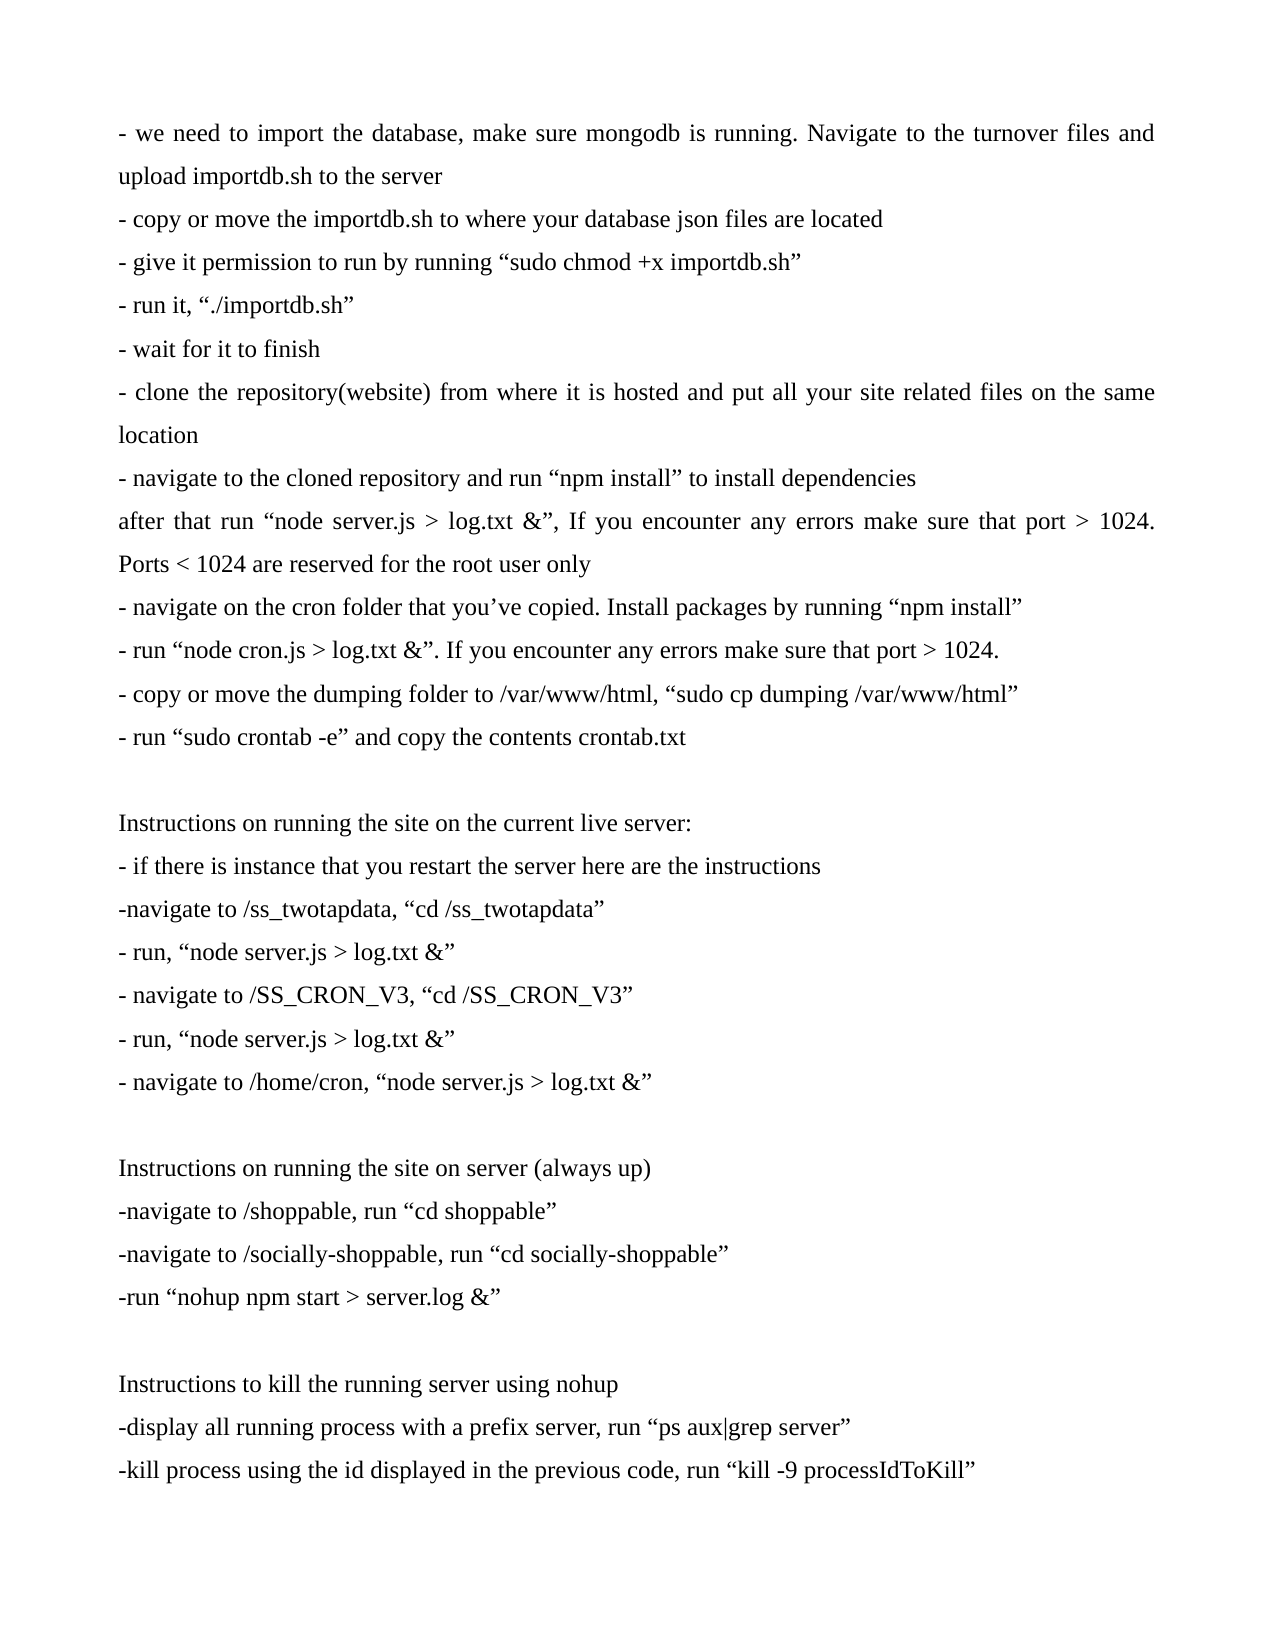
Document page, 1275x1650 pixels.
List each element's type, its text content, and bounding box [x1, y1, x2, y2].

text -display all running process with a prefix server, run “ps aux|grep server” [118, 1412, 1157, 1441]
text Instructions to kill the running server using nohup [118, 1369, 1157, 1397]
text - we need to import the database, make sure mongodb is running. Navigate to the turnover files and upload importdb.sh to the server [118, 118, 1157, 190]
text - wait for it to finish [118, 334, 1157, 362]
text after that run “node server.js > log.txt &”, If you encounter any errors make sure that port > 1024. Ports < 1024 are reserved for the root user only [118, 506, 1157, 578]
text Instructions on running the site on server (always up) [118, 1153, 1157, 1182]
text -kill process using the id displayed in the previous code, run “kill -9 processIdToKill” [118, 1455, 1157, 1484]
text - run “sudo crontab -e” and copy the contents crontab.txt [118, 722, 1157, 751]
text - run, “node server.js > log.txt &” [118, 1024, 1157, 1052]
text - copy or move the dumping folder to /var/www/html, “sudo cp dumping /var/www/html” [118, 679, 1157, 707]
text - navigate to the cloned repository and run “npm install” to install dependencies [118, 463, 1157, 492]
text - give it permission to run by running “sudo chmod +x importdb.sh” [118, 247, 1157, 276]
text -navigate to /shoppable, run “cd shoppable” [118, 1196, 1157, 1225]
text - run, “node server.js > log.txt &” [118, 937, 1157, 966]
text - navigate to /home/cron, “node server.js > log.txt &” [118, 1067, 1157, 1096]
text - run it, “./importdb.sh” [118, 291, 1157, 319]
text - if there is instance that you restart the server here are the instructions [118, 851, 1157, 880]
text -navigate to /ss_twotapdata, “cd /ss_twotapdata” [118, 894, 1157, 923]
text - clone the repository(website) from where it is hosted and put all your site related files on the same location [118, 377, 1157, 449]
text - navigate on the cron folder that you’ve copied. Install packages by running “npm install” [118, 592, 1157, 621]
text -run “nohup npm start > server.log &” [118, 1282, 1157, 1311]
text - navigate to /SS_CRON_V3, “cd /SS_CRON_V3” [118, 981, 1157, 1009]
text -navigate to /socially-shoppable, run “cd socially-shoppable” [118, 1239, 1157, 1268]
text Instructions on running the site on the current live server: [118, 808, 1157, 837]
text - copy or move the importdb.sh to where your database json files are located [118, 204, 1157, 233]
text - run “node cron.js > log.txt &”. If you encounter any errors make sure that port > 1024. [118, 636, 1157, 664]
